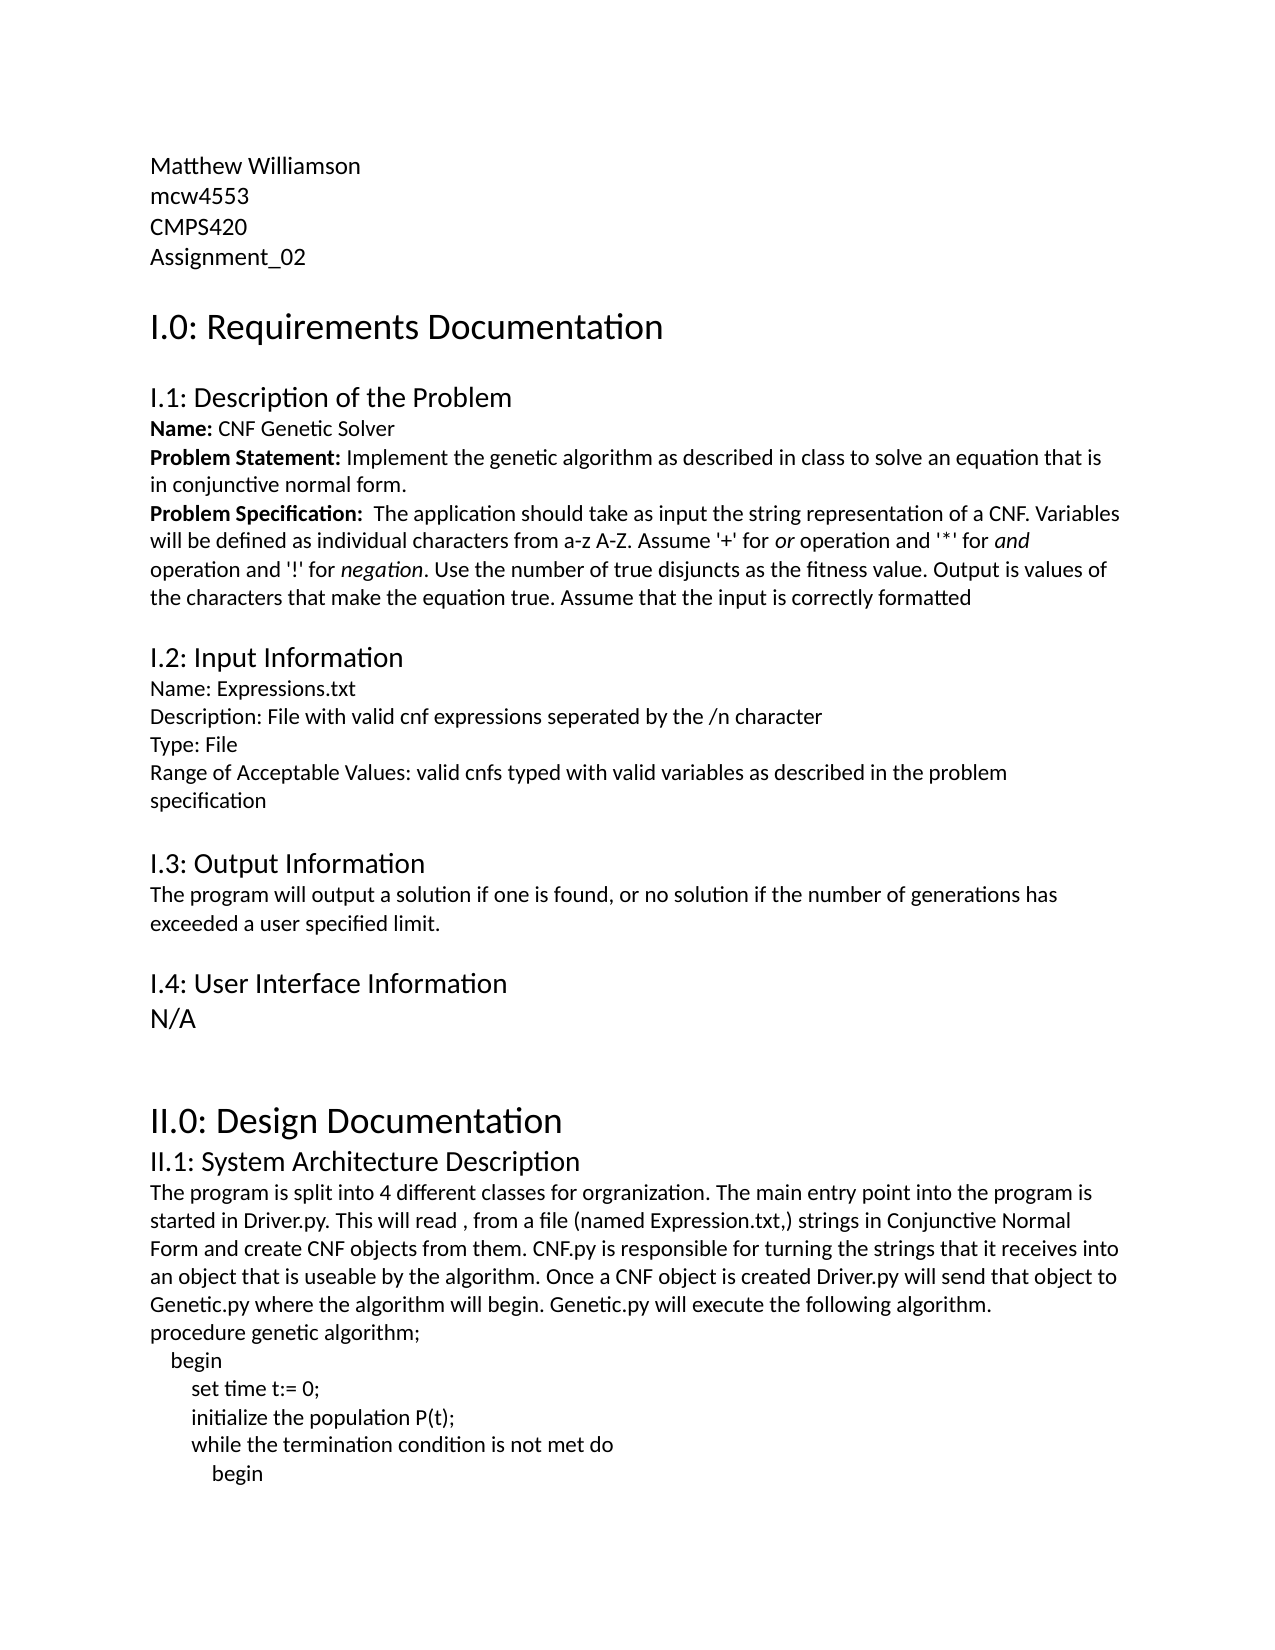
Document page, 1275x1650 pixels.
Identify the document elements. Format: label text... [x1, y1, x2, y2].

text Name: CNF Genetic Solver [150, 414, 1125, 443]
text begin [150, 1459, 1125, 1487]
text I.2: Input Information [150, 639, 1125, 674]
text CMPS420 [150, 211, 1125, 242]
text Assignment_02 [150, 242, 1125, 272]
text Range of Acceptable Values: valid cnfs typed with valid variables as described in the problem specification [150, 758, 1125, 814]
text Type: File [150, 730, 1125, 758]
text I.4: User Interface Information [150, 965, 1125, 1000]
text I.3: Output Information [150, 845, 1125, 881]
text I.1: Description of the Problem [150, 379, 1125, 414]
text Description: File with valid cnf expressions seperated by the /n character [150, 702, 1125, 730]
text II.1: System Architecture Description [150, 1143, 1125, 1178]
text The program will output a solution if one is found, or no solution if the number of generations has exceeded a user specified limit. [150, 881, 1125, 937]
text mcw4553 [150, 181, 1125, 211]
text I.0: Requirements Documentation [150, 303, 1125, 348]
text The program is split into 4 different classes for orgranization. The main entry point into the program is started in Driver.py. This will read , from a file (named Expression.txt,) strings in Conjunctive Normal Form and create CNF objects from them. CNF.py is responsible for turning the strings that it receives into an object that is useable by the algorithm. Once a CNF object is created Driver.py will send that object to Genetic.py where the algorithm will begin. Genetic.py will execute the following algorithm. [150, 1178, 1125, 1318]
text set time t:= 0; [150, 1374, 1125, 1403]
text II.0: Design Documentation [150, 1097, 1125, 1143]
text Problem Statement: Implement the genetic algorithm as described in class to solve an equation that is in conjunctive normal form. [150, 443, 1125, 499]
text initialize the population P(t); [150, 1403, 1125, 1431]
text N/A [150, 1000, 1125, 1036]
text begin [150, 1347, 1125, 1374]
text Matthew Williamson [150, 150, 1125, 181]
text Problem Specification: The application should take as input the string representation of a CNF. Variables will be defined as individual characters from a-z A-Z. Assume '+' for or operation and '*' for and operation and '!' for negation. Use the number of true disjuncts as the fitness value. Output is values of the characters that make the equation true. Assume that the input is correctly formatted [150, 499, 1125, 611]
text while the termination condition is not met do [150, 1431, 1125, 1459]
text Name: Expressions.txt [150, 674, 1125, 702]
text procedure genetic algorithm; [150, 1318, 1125, 1347]
